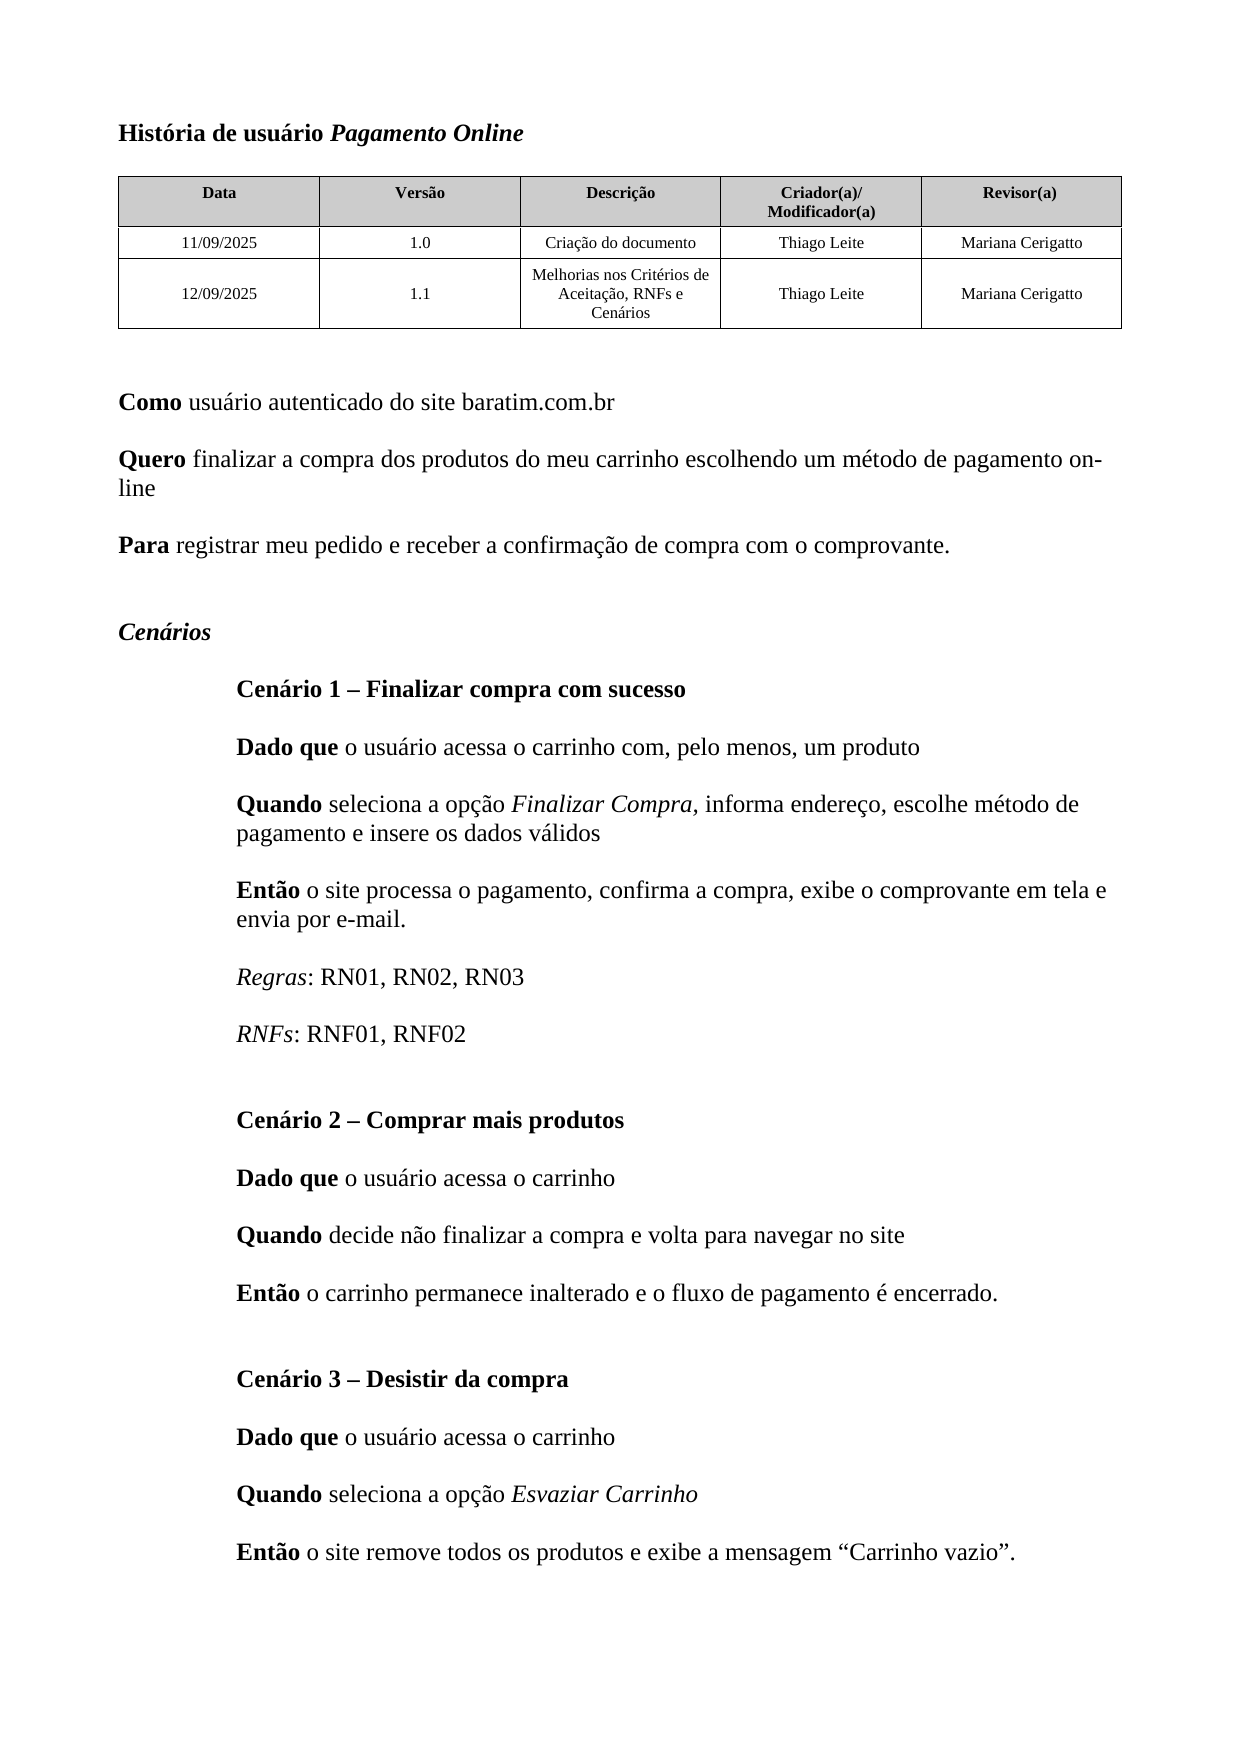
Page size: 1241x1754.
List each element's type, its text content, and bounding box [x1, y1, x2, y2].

text Dado que o usuário acessa o carrinho com, pelo menos, um produto [118, 732, 1122, 760]
text Quando seleciona a opção Esvaziar Carrinho [118, 1479, 1122, 1508]
table_cell Thiago Leite [721, 228, 921, 258]
text Cenários [118, 617, 1122, 645]
table_cell 11/09/2025 [119, 228, 319, 258]
table_cell Thiago Leite [721, 259, 921, 328]
text RNFs: RNF01, RNF02 [118, 1019, 1122, 1048]
text Dado que o usuário acessa o carrinho [118, 1422, 1122, 1450]
table_header Criador(a)/Modificador(a) [721, 177, 921, 226]
text Cenário 1 – Finalizar compra com sucesso [118, 674, 1122, 703]
text Cenário 3 – Desistir da compra [118, 1364, 1122, 1393]
text Regras: RN01, RN02, RN03 [118, 962, 1122, 990]
text Então o site processa o pagamento, confirma a compra, exibe o comprovante em tela e envia por e-mail. [118, 875, 1122, 933]
text História de usuário Pagamento Online [118, 118, 1122, 147]
text Então o carrinho permanece inalterado e o fluxo de pagamento é encerrado. [118, 1278, 1122, 1307]
text Então o site remove todos os produtos e exibe a mensagem “Carrinho vazio”. [118, 1537, 1122, 1565]
table_header Descrição [521, 177, 720, 226]
table_cell 1.0 [320, 228, 520, 258]
table_header Revisor(a) [922, 177, 1121, 226]
table_header Versão [320, 177, 520, 226]
text Cenário 2 – Comprar mais produtos [118, 1105, 1122, 1134]
text Quando decide não finalizar a compra e volta para navegar no site [118, 1220, 1122, 1249]
text Como usuário autenticado do site baratim.com.br [118, 387, 1122, 415]
text Quero finalizar a compra dos produtos do meu carrinho escolhendo um método de pagamento on-line [118, 444, 1122, 502]
table_cell 12/09/2025 [119, 259, 319, 328]
text Dado que o usuário acessa o carrinho [118, 1163, 1122, 1192]
table_cell 1.1 [320, 259, 520, 328]
table_cell Melhorias nos Critérios de Aceitação, RNFs e Cenários [521, 259, 720, 328]
table_cell Criação do documento [521, 228, 720, 258]
text Quando seleciona a opção Finalizar Compra, informa endereço, escolhe método de pagamento e insere os dados válidos [118, 789, 1122, 847]
table_cell Mariana Cerigatto [922, 228, 1121, 258]
text Para registrar meu pedido e receber a confirmação de compra com o comprovante. [118, 530, 1122, 559]
table_cell Mariana Cerigatto [922, 259, 1121, 328]
table_header Data [119, 177, 319, 226]
